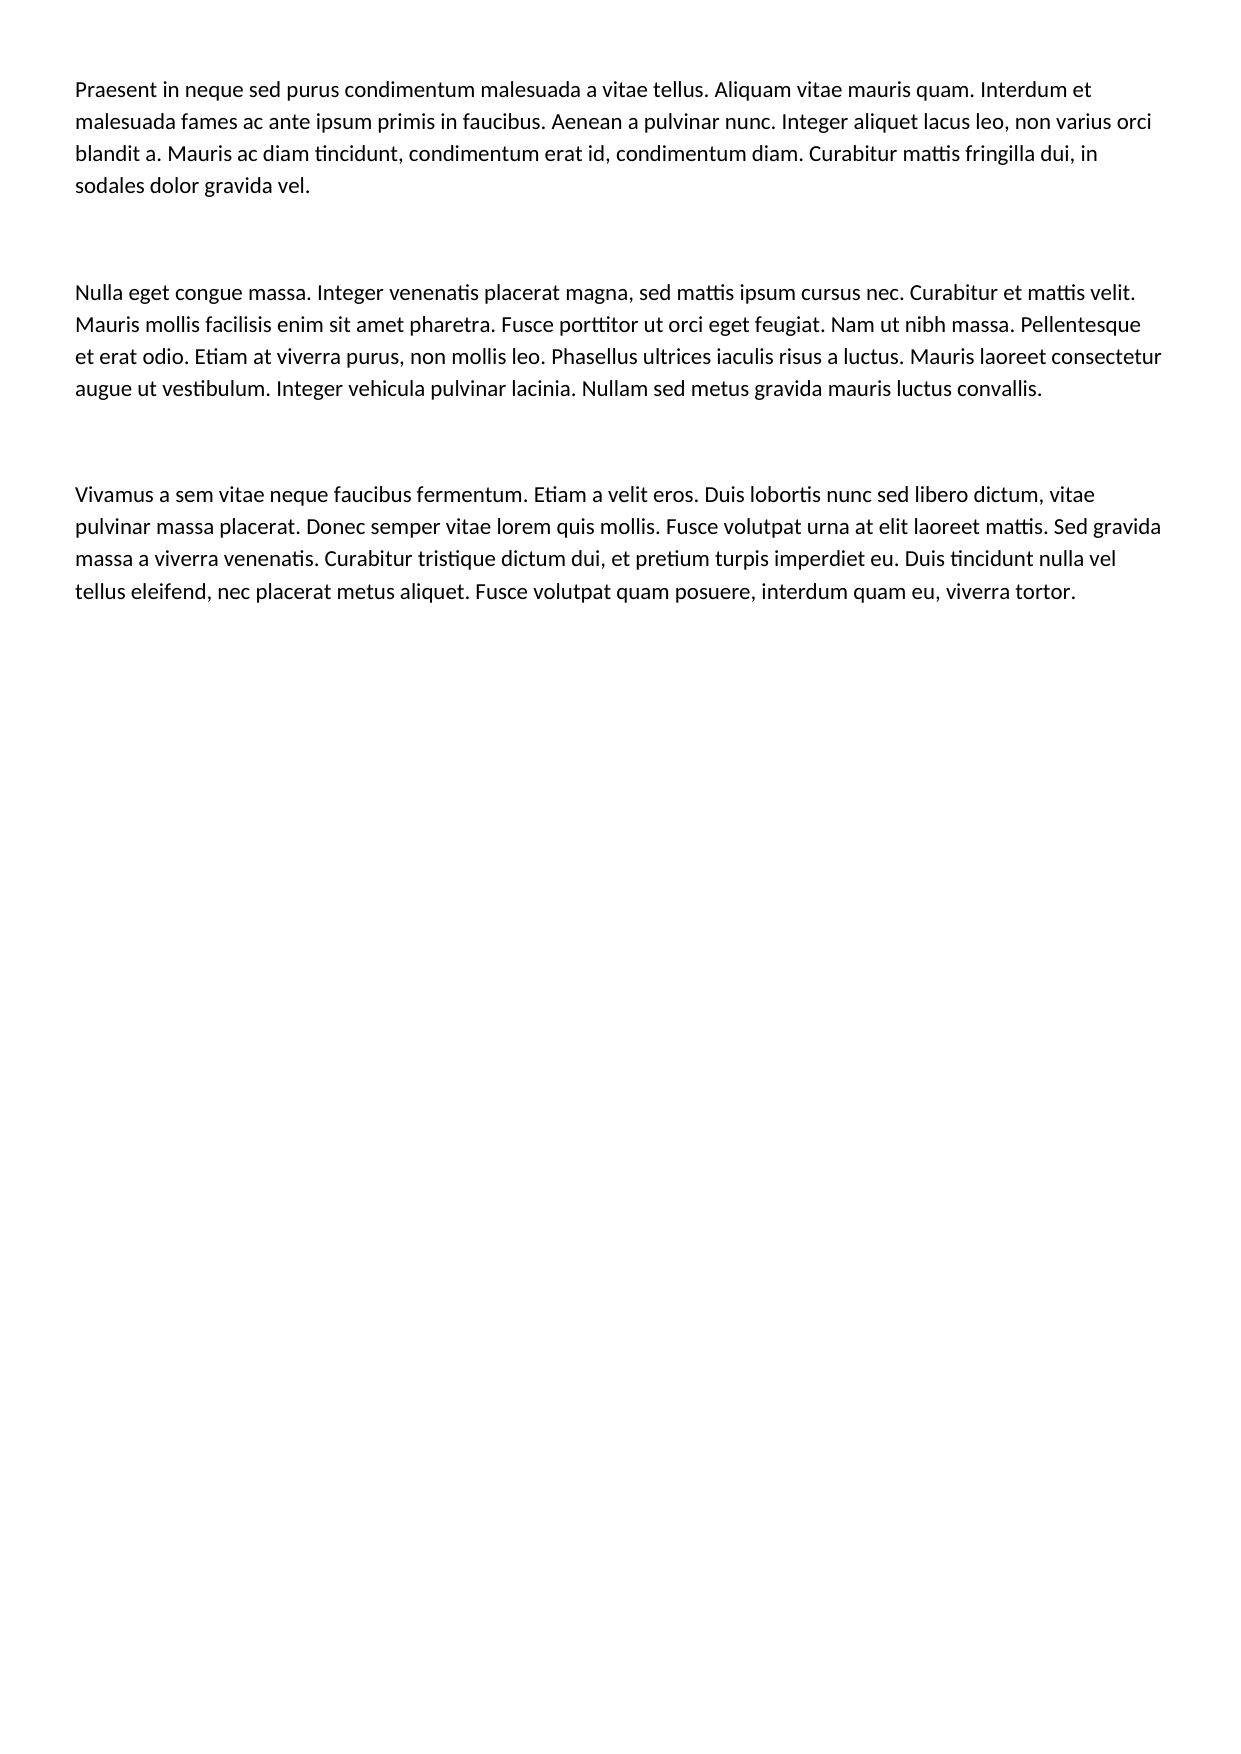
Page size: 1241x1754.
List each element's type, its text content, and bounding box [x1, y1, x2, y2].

text Vivamus a sem vitae neque faucibus fermentum. Etiam a velit eros. Duis lobortis nunc sed libero dictum, vitae pulvinar massa placerat. Donec semper vitae lorem quis mollis. Fusce volutpat urna at elit laoreet mattis. Sed gravida massa a viverra venenatis. Curabitur tristique dictum dui, et pretium turpis imperdiet eu. Duis tincidunt nulla vel tellus eleifend, nec placerat metus aliquet. Fusce volutpat quam posuere, interdum quam eu, viverra tortor. [75, 480, 1165, 605]
text Nulla eget congue massa. Integer venenatis placerat magna, sed mattis ipsum cursus nec. Curabitur et mattis velit. Mauris mollis facilisis enim sit amet pharetra. Fusce porttitor ut orci eget feugiat. Nam ut nibh massa. Pellentesque et erat odio. Etiam at viverra purus, non mollis leo. Phasellus ultrices iaculis risus a luctus. Mauris laoreet consectetur augue ut vestibulum. Integer vehicula pulvinar lacinia. Nullam sed metus gravida mauris luctus convallis. [75, 278, 1165, 402]
text Praesent in neque sed purus condimentum malesuada a vitae tellus. Aliquam vitae mauris quam. Interdum et malesuada fames ac ante ipsum primis in faucibus. Aenean a pulvinar nunc. Integer aliquet lacus leo, non varius orci blandit a. Mauris ac diam tincidunt, condimentum erat id, condimentum diam. Curabitur mattis fringilla dui, in sodales dolor gravida vel. [75, 75, 1165, 199]
